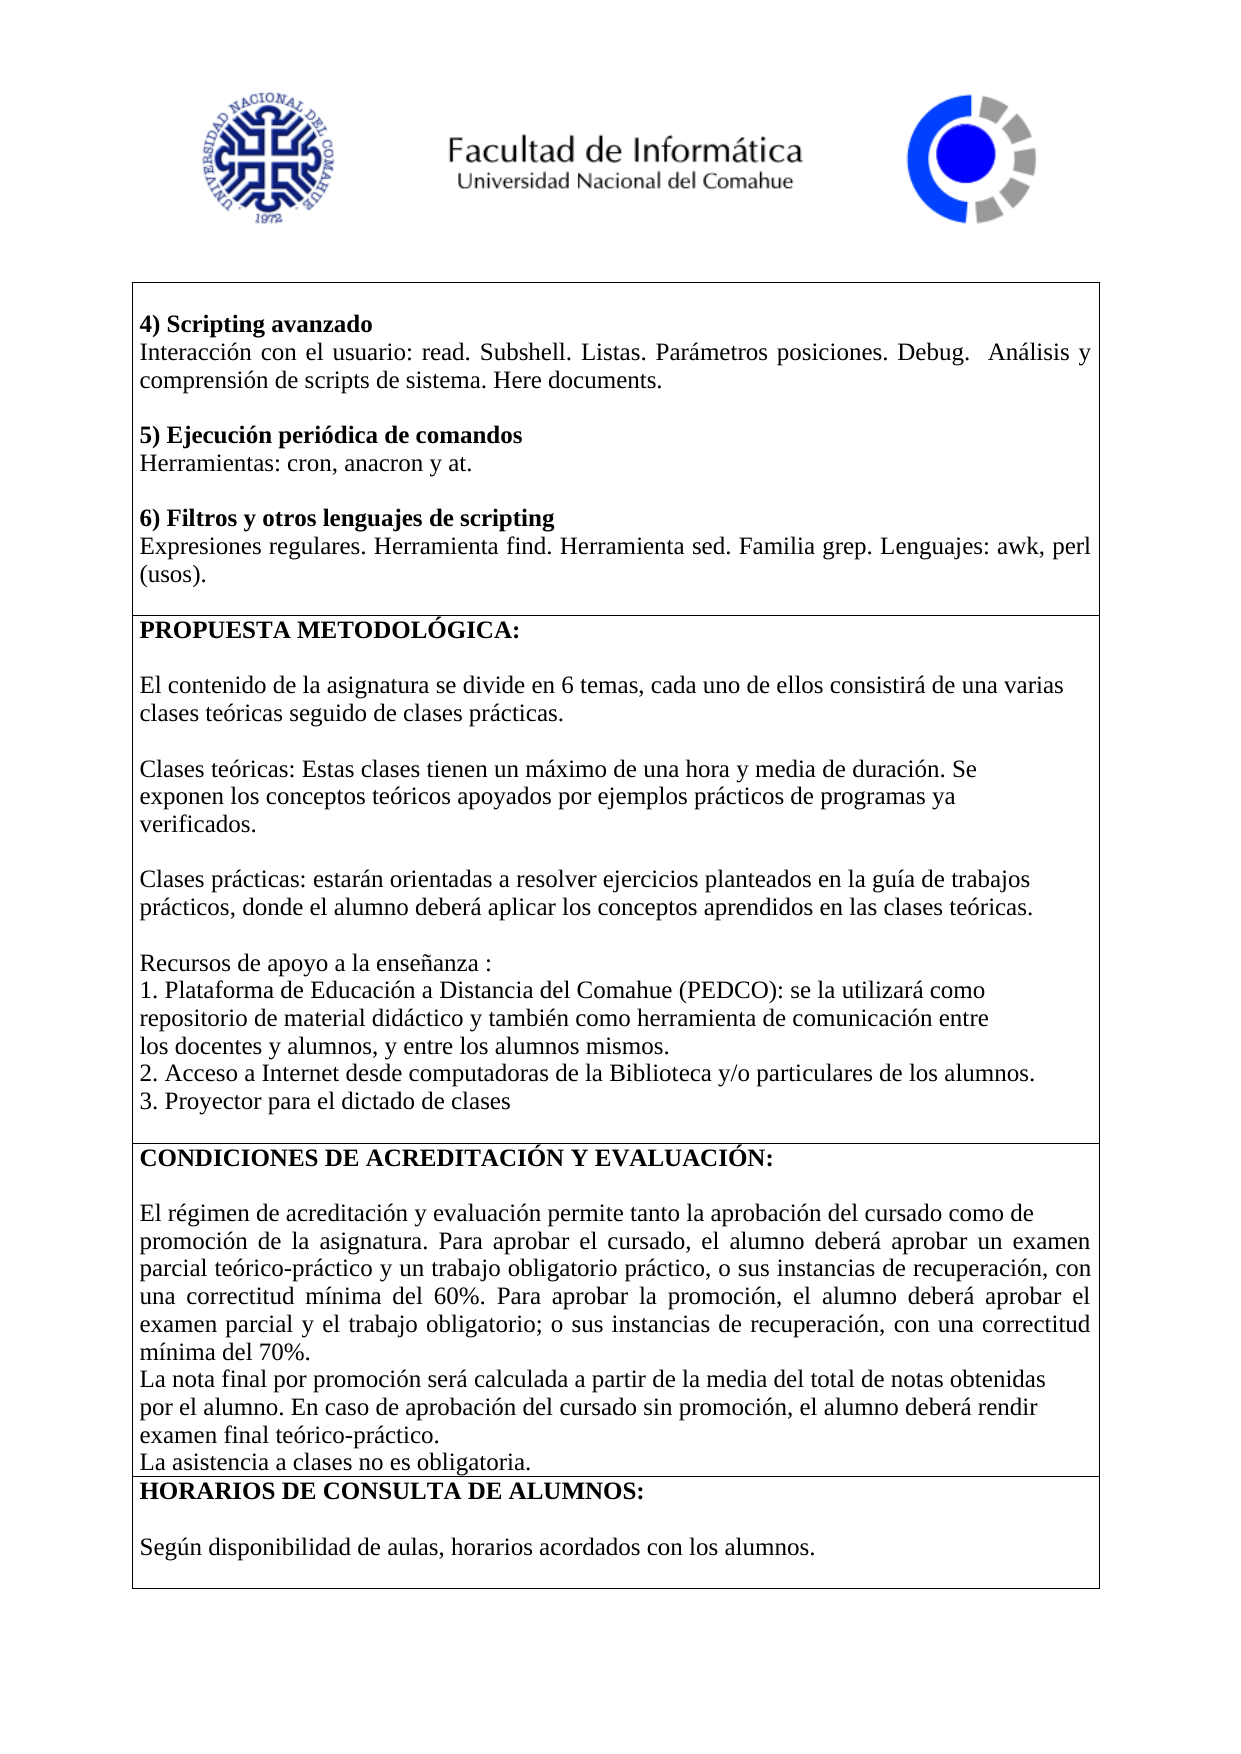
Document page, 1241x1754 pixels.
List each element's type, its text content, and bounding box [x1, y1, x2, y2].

table_cell PROPUESTA METODOLÓGICA: El contenido de la asignatura se divide en 6 temas, cada uno de ellos consistirá de una varias clases teóricas seguido de clases prácticas. Clases teóricas: Estas clases tienen un máximo de una hora y media de duración. Se exponen los conceptos teóricos apoyados por ejemplos prácticos de programas ya verificados. Clases prácticas: estarán orientadas a resolver ejercicios planteados en la guía de trabajos prácticos, donde el alumno deberá aplicar los conceptos aprendidos en las clases teóricas. Recursos de apoyo a la enseñanza : 1. Plataforma de Educación a Distancia del Comahue (PEDCO): se la utilizará como repositorio de material didáctico y también como herramienta de comunicación entre los docentes y alumnos, y entre los alumnos mismos. 2. Acceso a Internet desde computadoras de la Biblioteca y/o particulares de los alumnos. 3. Proyector para el dictado de clases [133, 616, 1099, 1143]
table_cell 4) Scripting avanzado Interacción con el usuario: read. Subshell. Listas. Parámetros posiciones. Debug. Análisis y comprensión de scripts de sistema. Here documents. 5) Ejecución periódica de comandos Herramientas: cron, anacron y at. 6) Filtros y otros lenguajes de scripting Expresiones regulares. Herramienta find. Herramienta sed. Familia grep. Lenguajes: awk, perl (usos). [133, 283, 1099, 615]
table_cell CONDICIONES DE ACREDITACIÓN Y EVALUACIÓN: El régimen de acreditación y evaluación permite tanto la aprobación del cursado como de promoción de la asignatura. Para aprobar el cursado, el alumno deberá aprobar un examen parcial teórico-práctico y un trabajo obligatorio práctico, o sus instancias de recuperación, con una correctitud mínima del 60%. Para aprobar la promoción, el alumno deberá aprobar el examen parcial y el trabajo obligatorio; o sus instancias de recuperación, con una correctitud mínima del 70%. La nota final por promoción será calculada a partir de la media del total de notas obtenidas por el alumno. En caso de aprobación del cursado sin promoción, el alumno deberá rendir examen final teórico-práctico. La asistencia a clases no es obligatoria. [133, 1144, 1099, 1476]
table_cell HORARIOS DE CONSULTA DE ALUMNOS: Según disponibilidad de aulas, horarios acordados con los alumnos. [133, 1477, 1099, 1588]
picture [177, 73, 1063, 253]
